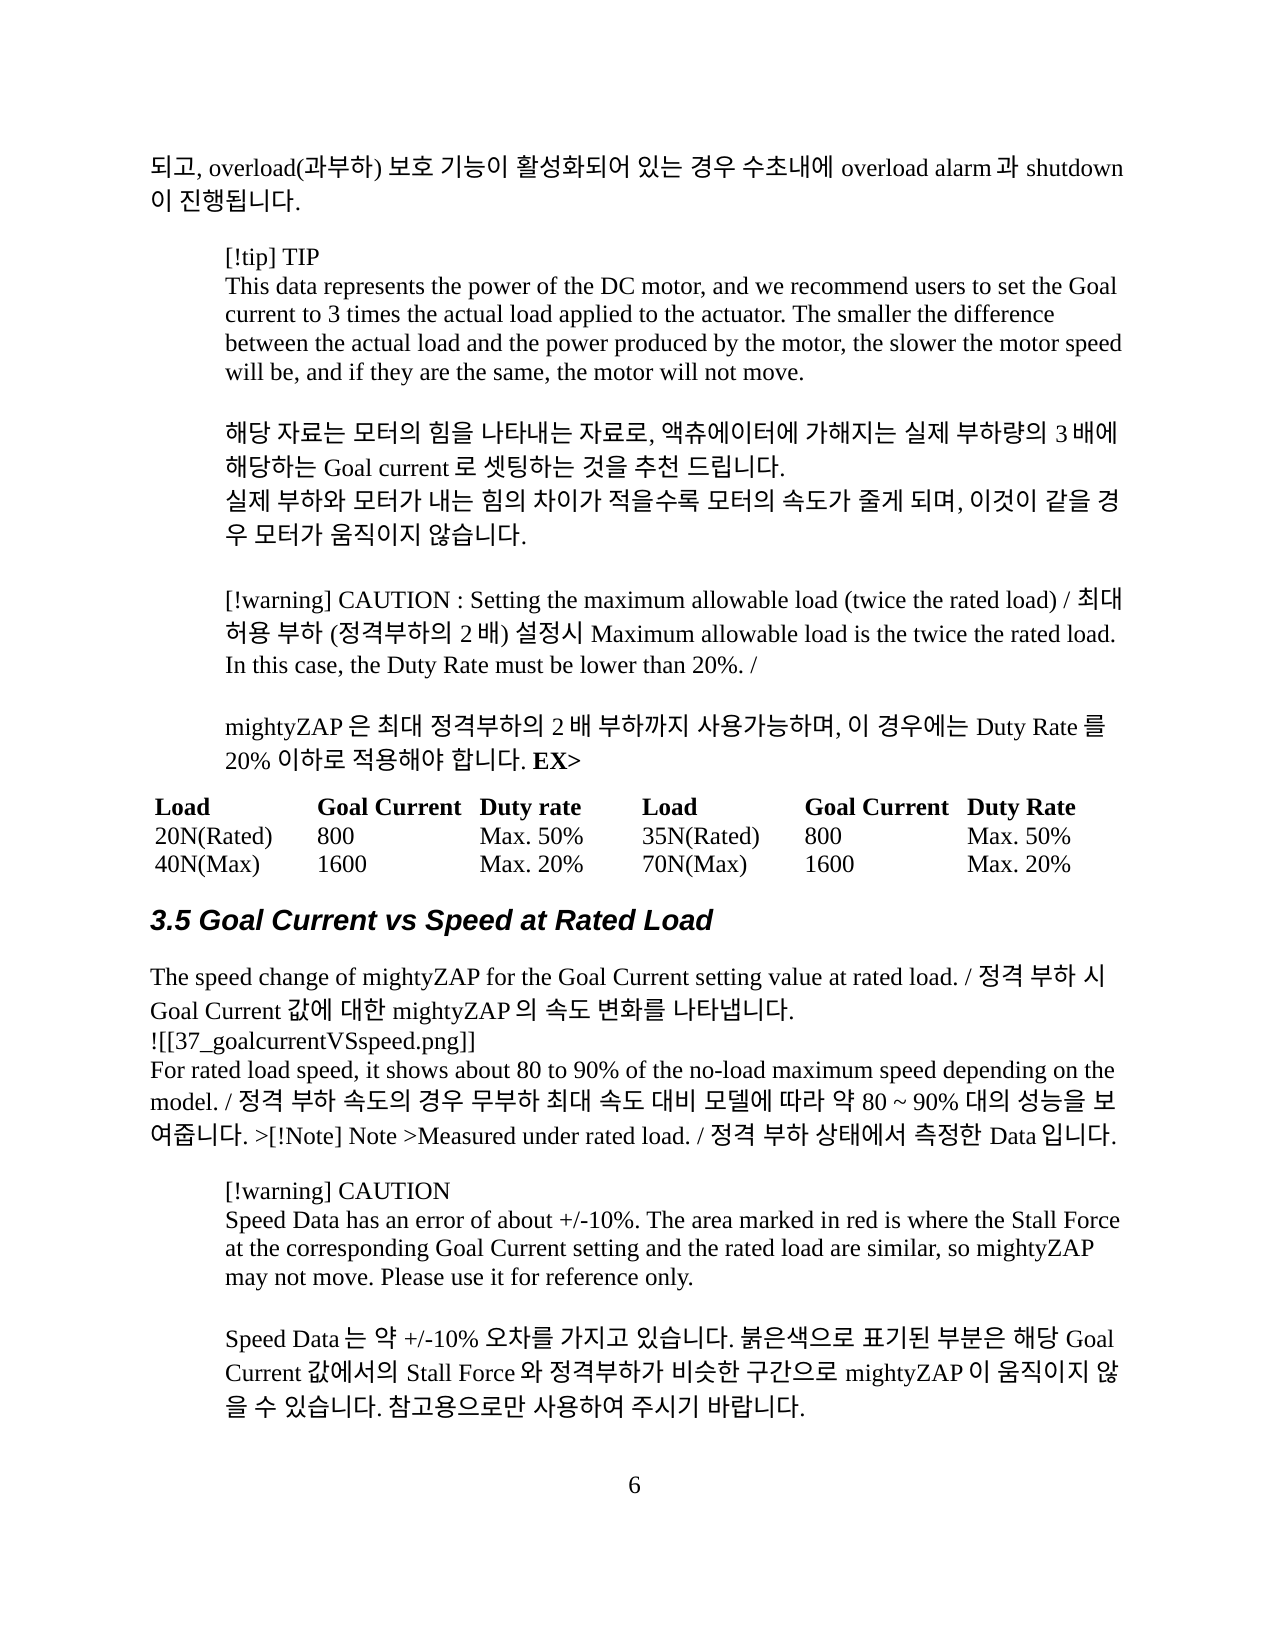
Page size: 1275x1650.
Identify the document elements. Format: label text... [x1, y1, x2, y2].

table_cell 800 [800, 821, 962, 849]
table_cell 20N(Rated) [150, 821, 312, 849]
text 되고, overload(과부하) 보호 기능이 활성화되어 있는 경우 수초내에 overload alarm과 shutdown이 진행됩니다. [150, 150, 1125, 218]
table_cell 1600 [800, 850, 962, 878]
text [!warning] CAUTION : Setting the maximum allowable load (twice the rated load) / 최대허용 부하 (정격부하의 2배) 설정시 Maximum allowable load is the twice the rated load. In this case, the Duty Rate must be lower than 20%. / [225, 582, 1125, 679]
text mightyZAP은 최대 정격부하의 2배 부하까지 사용가능하며, 이 경우에는 Duty Rate를 20% 이하로 적용해야 합니다. EX> [225, 709, 1125, 777]
table_cell Max. 20% [963, 850, 1125, 878]
text Speed Data는 약 +/-10% 오차를 가지고 있습니다. 붉은색으로 표기된 부분은 해당 Goal Current 값에서의 Stall Force와 정격부하가 비슷한 구간으로 mightyZAP이 움직이지 않을 수 있습니다. 참고용으로만 사용하여 주시기 바랍니다. [225, 1321, 1125, 1423]
text The speed change of mightyZAP for the Goal Current setting value at rated load. / 정격 부하 시 Goal Current 값에 대한 mightyZAP의 속도 변화를 나타냅니다. ![[37_goalcurrentVSspeed.png]] For rated load speed, it shows about 80 to 90% of the no-load maximum speed depending on the model. / 정격 부하 속도의 경우 무부하 최대 속도 대비 모델에 따라 약 80 ~ 90% 대의 성능을 보여줍니다. >[!Note] Note >Measured under rated load. / 정격 부하 상태에서 측정한 Data입니다. [150, 958, 1125, 1152]
table_cell 800 [313, 821, 475, 849]
table_cell Max. 20% [475, 850, 637, 878]
table_cell 70N(Max) [638, 850, 800, 878]
table_header Goal Current [313, 792, 475, 821]
subtitle 3.5 Goal Current vs Speed at Rated Load [150, 903, 1125, 937]
text [!warning] CAUTION Speed ​​Data has an error of about +/-10%. The area marked in red is where the Stall Force at the corresponding Goal Current setting and the rated load are similar, so mightyZAP may not move. Please use it for reference only. [225, 1176, 1125, 1291]
table_header Goal Current [800, 792, 962, 821]
table_header Load [150, 792, 312, 821]
table_header Load [638, 792, 800, 821]
table_header Duty Rate [963, 792, 1125, 821]
text 해당 자료는 모터의 힘을 나타내는 자료로, 액츄에이터에 가해지는 실제 부하량의 3배에 해당하는 Goal current로 셋팅하는 것을 추천 드립니다. 실제 부하와 모터가 내는 힘의 차이가 적을수록 모터의 속도가 줄게 되며, 이것이 같을 경우 모터가 움직이지 않습니다. [225, 416, 1125, 552]
table_cell Max. 50% [475, 821, 637, 849]
text [!tip] TIP This data represents the power of the DC motor, and we recommend users to set the Goal current to 3 times the actual load applied to the actuator. The smaller the difference between the actual load and the power produced by the motor, the slower the motor speed will be, and if they are the same, the motor will not move. [225, 242, 1125, 386]
table_cell Max. 50% [963, 821, 1125, 849]
table_cell 1600 [313, 850, 475, 878]
table_cell 40N(Max) [150, 850, 312, 878]
table_header Duty rate [475, 792, 637, 821]
table_cell 35N(Rated) [638, 821, 800, 849]
